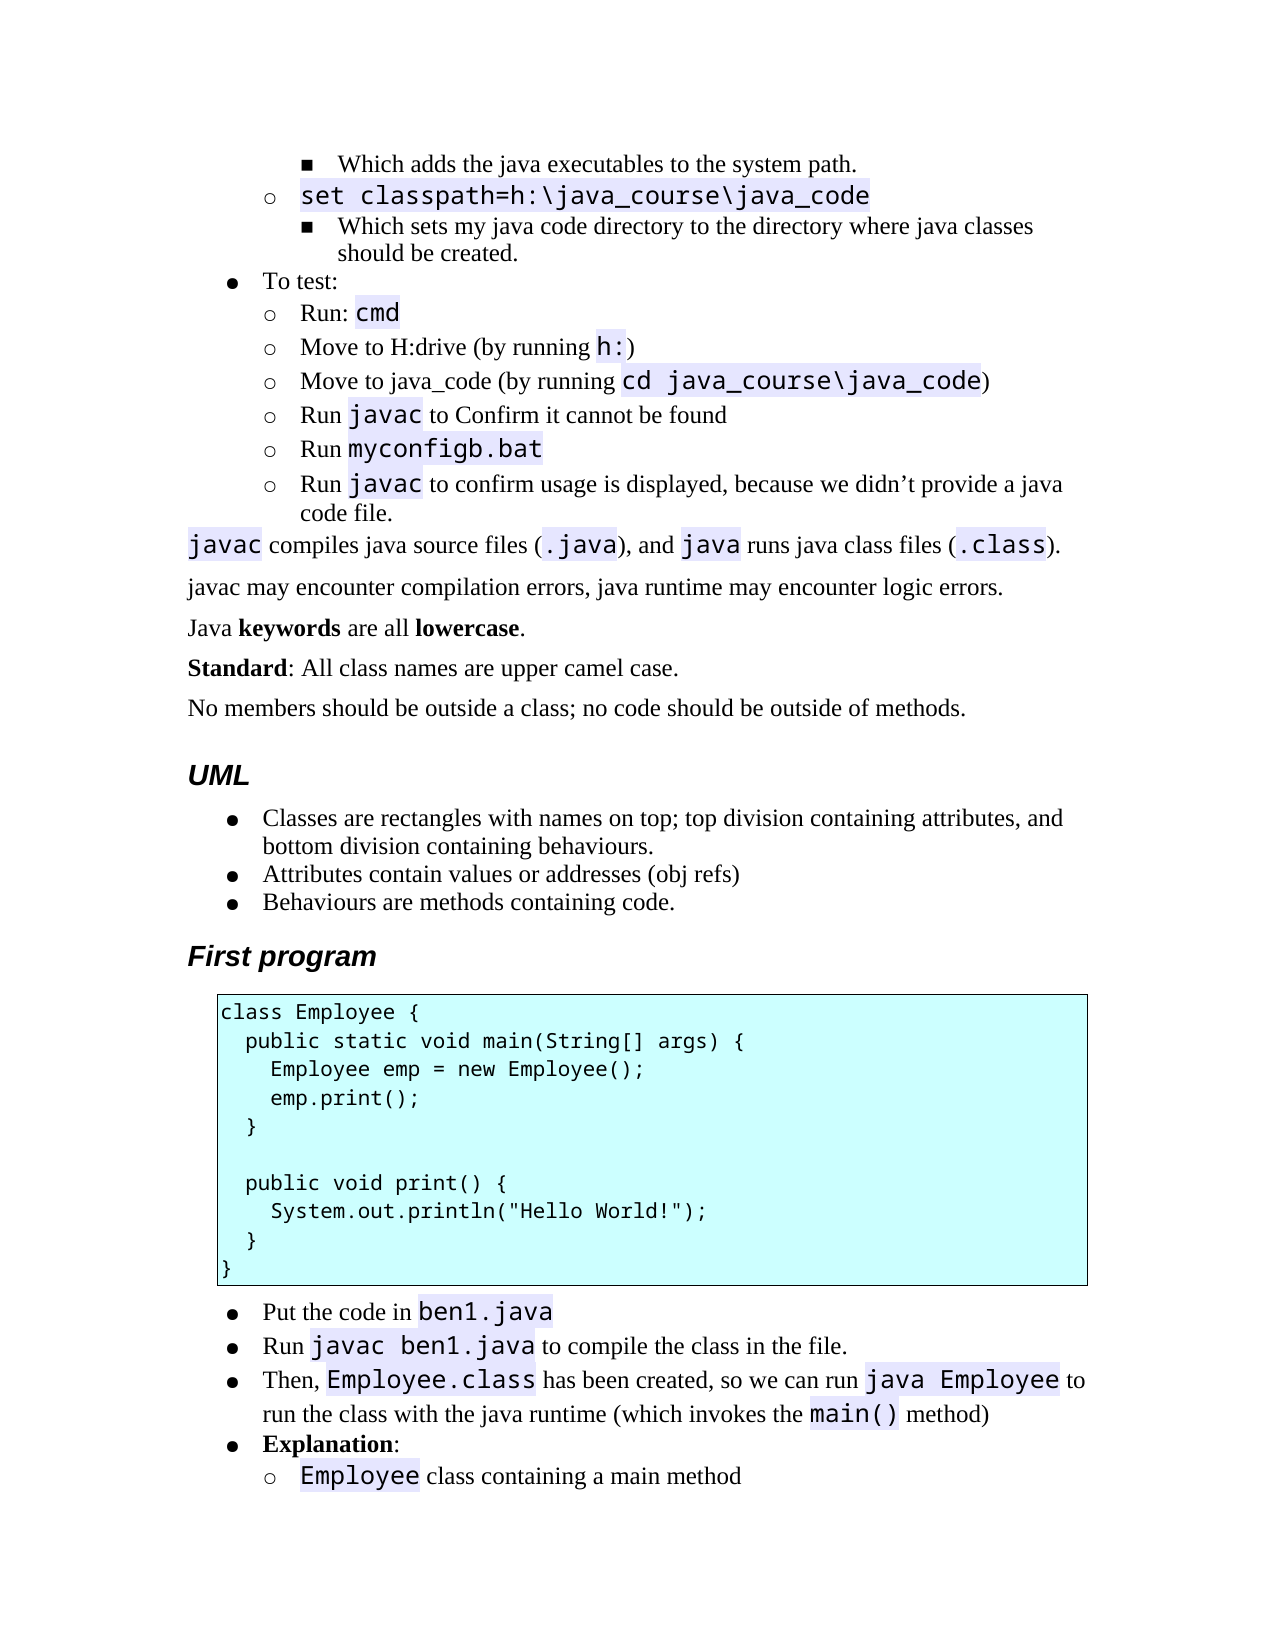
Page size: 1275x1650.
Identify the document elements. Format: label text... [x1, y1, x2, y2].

list Put the code in ben1.java [553, 1294, 1087, 1328]
list Move to H:drive (by running h:) [626, 329, 1087, 363]
list Run javac to Confirm it cannot be found [423, 397, 1087, 431]
text javac compiles java source files (.java), and java runs java class files (.class). [262, 527, 542, 561]
list Classes are rectangles with names on top; top division containing attributes, and bottom division containing behaviours. [225, 804, 1087, 860]
list Move to java_code (by running cd java_course\java_code) [262, 363, 621, 397]
list Employee class containing a main method [262, 1458, 300, 1492]
list Run javac to Confirm it cannot be found [262, 397, 348, 431]
list set classpath=h:\java_course\java_code [870, 178, 1087, 212]
list Explanation: [225, 1430, 1087, 1458]
list Run: cmd [262, 295, 355, 329]
list Employee class containing a main method [420, 1458, 1087, 1492]
list Attributes contain values or addresses (obj refs) [225, 860, 1087, 888]
list Run: cmd [400, 295, 1087, 329]
list Run myconfigb.bat [543, 431, 1087, 465]
list Move to H:drive (by running h:) [262, 329, 596, 363]
list Which adds the java executables to the system path. [300, 150, 1087, 178]
list Run myconfigb.bat [262, 431, 348, 465]
text class Employee { public static void main(String[] args) { Employee emp = new Employee(); emp.print(); } public void print() { System.out.println("Hello World!"); } } [218, 995, 1087, 1285]
list Behaviours are methods containing code. [225, 888, 1087, 915]
text Standard: All class names are upper camel case. [187, 654, 1087, 682]
subtitle UML [187, 759, 1087, 792]
list To test: [225, 267, 1087, 295]
list Run javac to confirm usage is displayed, because we didn’t provide a java code file. [262, 465, 1087, 527]
list Run javac ben1.java to compile the class in the file. [535, 1328, 1087, 1362]
text javac compiles java source files (.java), and java runs java class files (.class). [741, 527, 956, 561]
text No members should be outside a class; no code should be outside of methods. [187, 694, 1087, 722]
list set classpath=h:\java_course\java_code [262, 178, 300, 212]
text javac compiles java source files (.java), and java runs java class files (.class). [617, 527, 681, 561]
list Then, Employee.class has been created, so we can run java Employee to run the class with the java runtime (which invokes the main() method) [225, 1362, 865, 1430]
list Put the code in ben1.java [225, 1294, 418, 1328]
list Then, Employee.class has been created, so we can run java Employee to run the class with the java runtime (which invokes the main() method) [899, 1362, 1087, 1430]
text javac may encounter compilation errors, java runtime may encounter logic errors. [187, 573, 1087, 601]
text Java keywords are all lowercase. [187, 614, 1087, 641]
subtitle First program [187, 940, 1087, 973]
list Which sets my java code directory to the directory where java classes should be created. [300, 212, 1087, 267]
list Move to java_code (by running cd java_course\java_code) [981, 363, 1087, 397]
list Run javac ben1.java to compile the class in the file. [225, 1328, 310, 1362]
